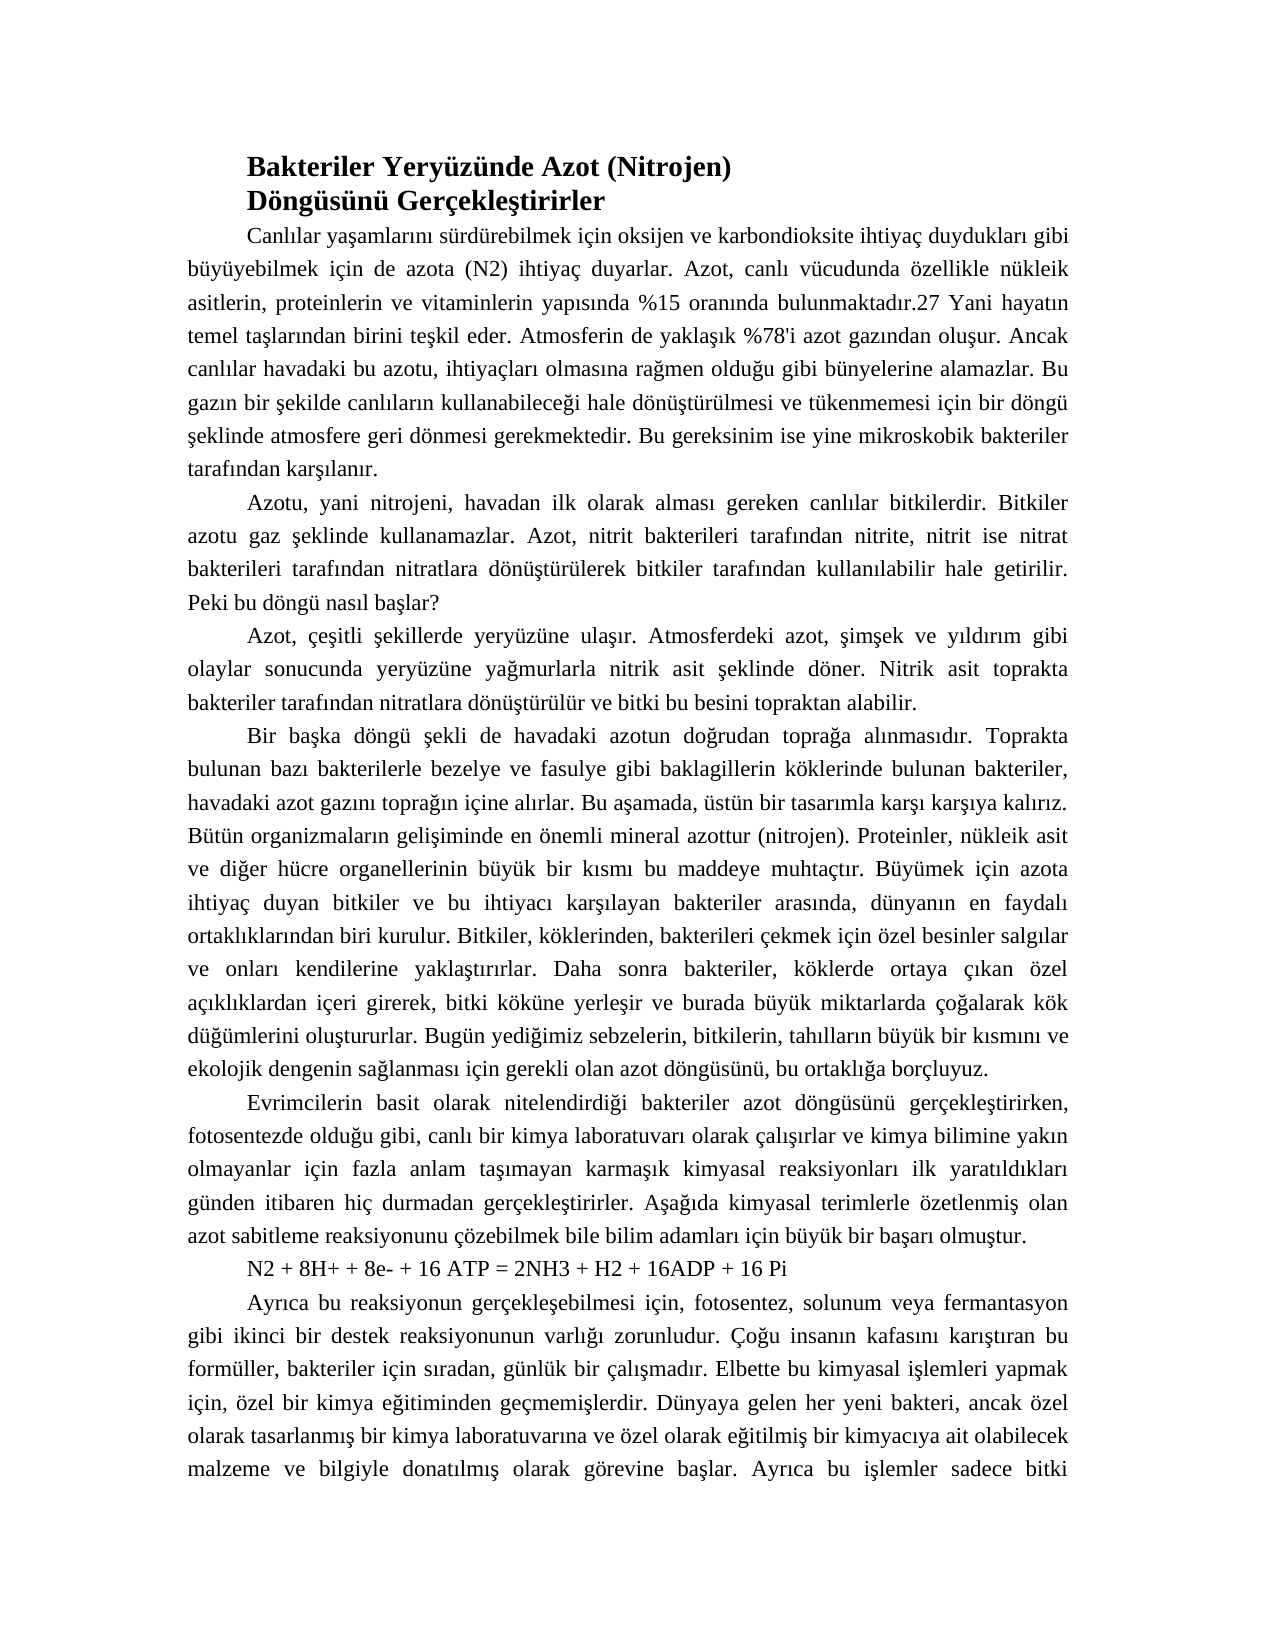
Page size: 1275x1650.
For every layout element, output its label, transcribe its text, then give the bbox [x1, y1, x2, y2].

text N2 + 8H+ + 8e- + 16 ATP = 2NH3 + H2 + 16ADP + 16 Pi [187, 1250, 1070, 1283]
text Bir başka döngü şekli de havadaki azotun doğrudan toprağa alınmasıdır. Toprakta bulunan bazı bakterilerle bezelye ve fasulye gibi baklagillerin köklerinde bulunan bakteriler, havadaki azot gazını toprağın içine alırlar. Bu aşamada, üstün bir tasarımla karşı karşıya kalırız. Bütün organizmaların gelişiminde en önemli mineral azottur (nitrojen). Proteinler, nükleik asit ve diğer hücre organellerinin büyük bir kısmı bu maddeye muhtaçtır. Büyümek için azota ihtiyaç duyan bitkiler ve bu ihtiyacı karşılayan bakteriler arasında, dünyanın en faydalı ortaklıklarından biri kurulur. Bitkiler, köklerinden, bakterileri çekmek için özel besinler salgılar ve onları kendilerine yaklaştırırlar. Daha sonra bakteriler, köklerde ortaya çıkan özel açıklıklardan içeri girerek, bitki köküne yerleşir ve burada büyük miktarlarda çoğalarak kök düğümlerini oluştururlar. Bugün yediğimiz sebzelerin, bitkilerin, tahılların büyük bir kısmını ve ekolojik dengenin sağlanması için gerekli olan azot döngüsünü, bu ortaklığa borçluyuz. [187, 717, 1070, 1083]
text Azotu, yani nitrojeni, havadan ilk olarak alması gereken canlılar bitkilerdir. Bitkiler azotu gaz şeklinde kullanamazlar. Azot, nitrit bakterileri tarafından nitrite, nitrit ise nitrat bakterileri tarafından nitratlara dönüştürülerek bitkiler tarafından kullanılabilir hale getirilir. Peki bu döngü nasıl başlar? [187, 483, 1070, 617]
text Azot, çeşitli şekillerde yeryüzüne ulaşır. Atmosferdeki azot, şimşek ve yıldırım gibi olaylar sonucunda yeryüzüne yağmurlarla nitrik asit şeklinde döner. Nitrik asit toprakta bakteriler tarafından nitratlara dönüştürülür ve bitki bu besini topraktan alabilir. [187, 617, 1070, 717]
text Ayrıca bu reaksiyonun gerçekleşebilmesi için, fotosentez, solunum veya fermantasyon gibi ikinci bir destek reaksiyonunun varlığı zorunludur. Çoğu insanın kafasını karıştıran bu formüller, bakteriler için sıradan, günlük bir çalışmadır. Elbette bu kimyasal işlemleri yapmak için, özel bir kimya eğitiminden geçmemişlerdir. Dünyaya gelen her yeni bakteri, ancak özel olarak tasarlanmış bir kimya laboratuvarına ve özel olarak eğitilmiş bir kimyacıya ait olabilecek malzeme ve bilgiyle donatılmış olarak görevine başlar. Ayrıca bu işlemler sadece bitki [187, 1283, 1070, 1483]
text Canlılar yaşamlarını sürdürebilmek için oksijen ve karbondioksite ihtiyaç duydukları gibi büyüyebilmek için de azota (N2) ihtiyaç duyarlar. Azot, canlı vücudunda özellikle nükleik asitlerin, proteinlerin ve vitaminlerin yapısında %15 oranında bulunmaktadır.27 Yani hayatın temel taşlarından birini teşkil eder. Atmosferin de yaklaşık %78'i azot gazından oluşur. Ancak canlılar havadaki bu azotu, ihtiyaçları olmasına rağmen olduğu gibi bünyelerine alamazlar. Bu gazın bir şekilde canlıların kullanabileceği hale dönüştürülmesi ve tükenmemesi için bir döngü şeklinde atmosfere geri dönmesi gerekmektedir. Bu gereksinim ise yine mikroskobik bakteriler tarafından karşılanır. [187, 217, 1070, 483]
text Evrimcilerin basit olarak nitelendirdiği bakteriler azot döngüsünü gerçekleştirirken, fotosentezde olduğu gibi, canlı bir kimya laboratuvarı olarak çalışırlar ve kimya bilimine yakın olmayanlar için fazla anlam taşımayan karmaşık kimyasal reaksiyonları ilk yaratıldıkları günden itibaren hiç durmadan gerçekleştirirler. Aşağıda kimyasal terimlerle özetlenmiş olan azot sabitleme reaksiyonunu çözebilmek bile bilim adamları için büyük bir başarı olmuştur. [187, 1083, 1070, 1250]
text Bakteriler Yeryüzünde Azot (Nitrojen) [187, 150, 1070, 183]
text Döngüsünü Gerçekleştirirler [187, 183, 1070, 217]
